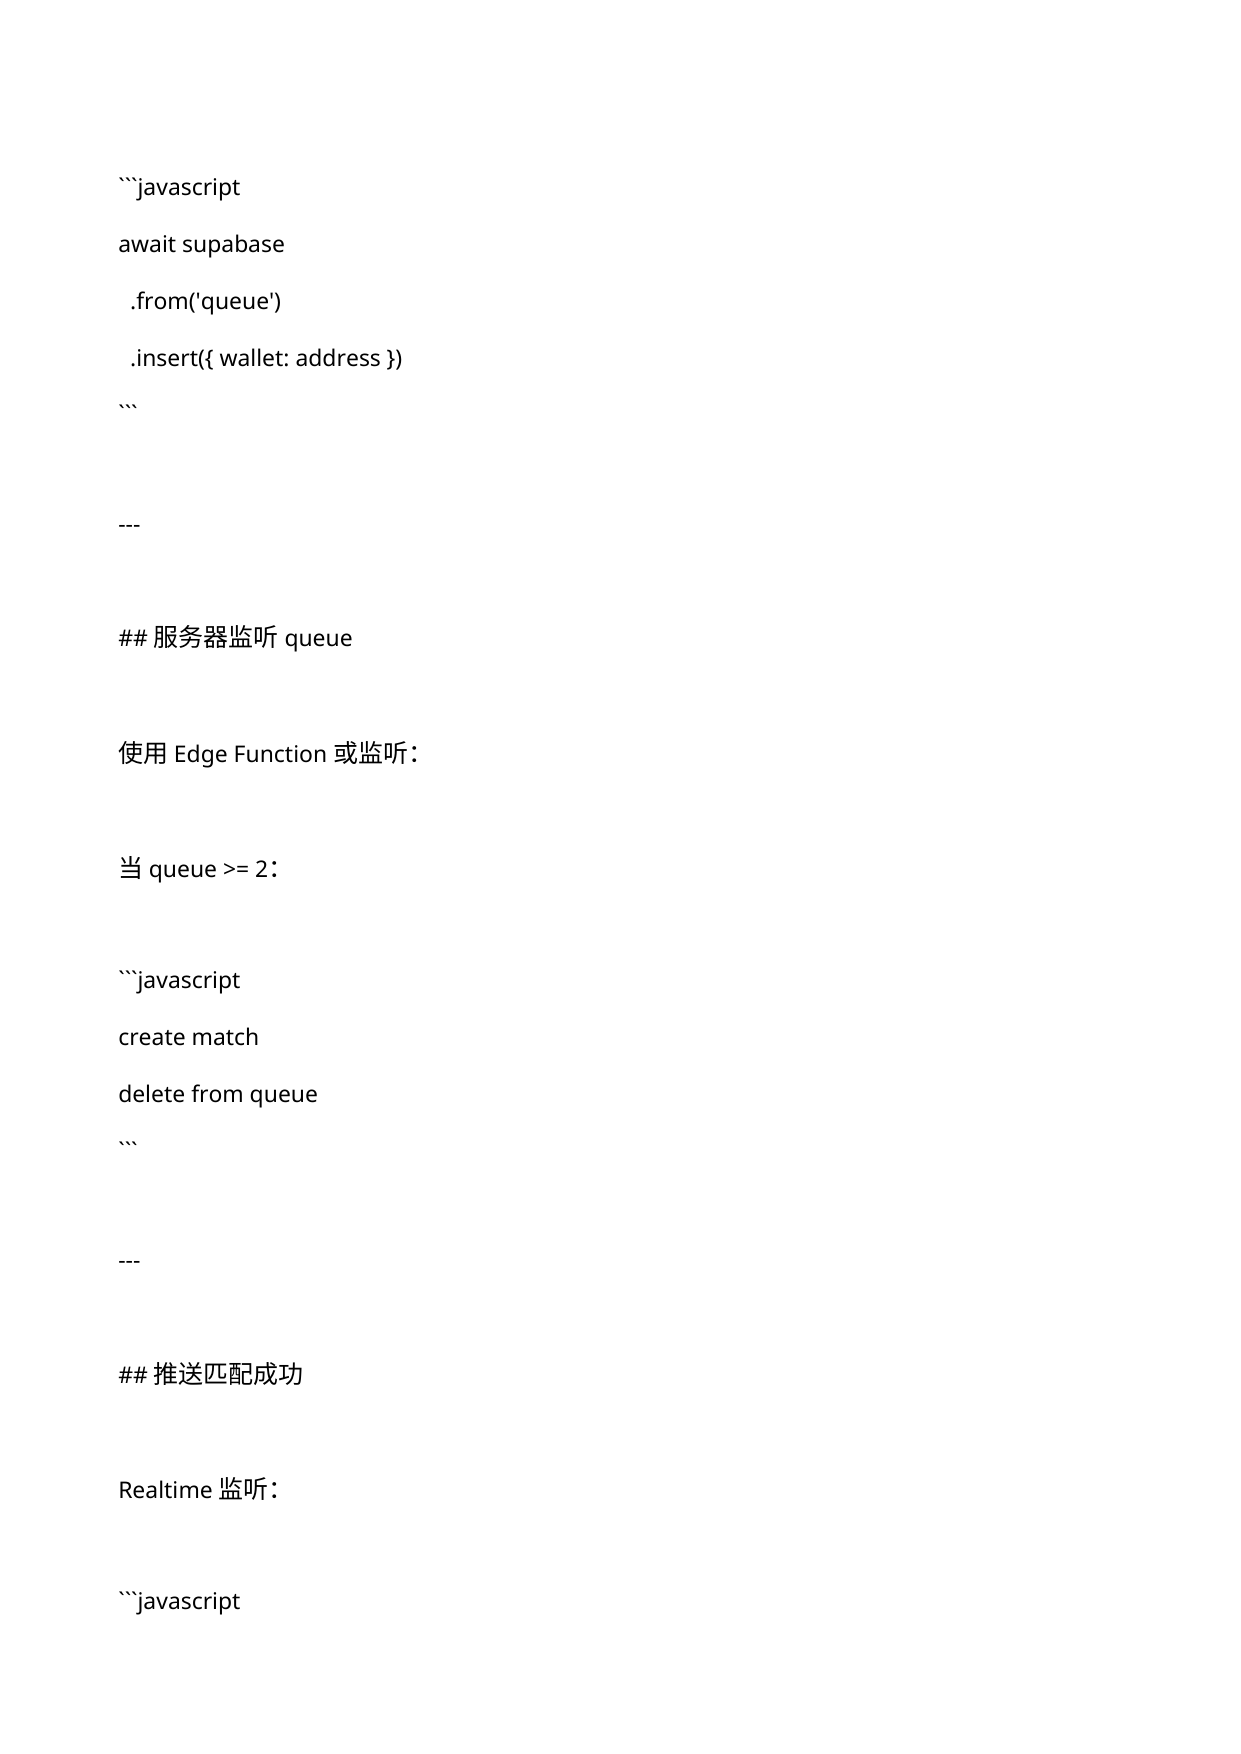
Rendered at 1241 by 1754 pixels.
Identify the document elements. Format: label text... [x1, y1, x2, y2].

text ``` [118, 1135, 1122, 1166]
text ## 服务器监听 queue [118, 618, 1122, 654]
text ```javascript [118, 171, 1122, 202]
text ``` [118, 398, 1122, 429]
text 使用 Edge Function 或监听： [118, 733, 1122, 769]
text ```javascript [118, 964, 1122, 996]
text await supabase [118, 228, 1122, 259]
text .from('queue') [118, 285, 1122, 316]
text --- [118, 1244, 1122, 1276]
text ## 推送匹配成功 [118, 1354, 1122, 1391]
text create match [118, 1021, 1122, 1052]
text .insert({ wallet: address }) [118, 341, 1122, 373]
text Realtime 监听： [118, 1470, 1122, 1506]
text ```javascript [118, 1585, 1122, 1617]
text --- [118, 508, 1122, 539]
text delete from queue [118, 1078, 1122, 1109]
text 当 queue >= 2： [118, 849, 1122, 885]
